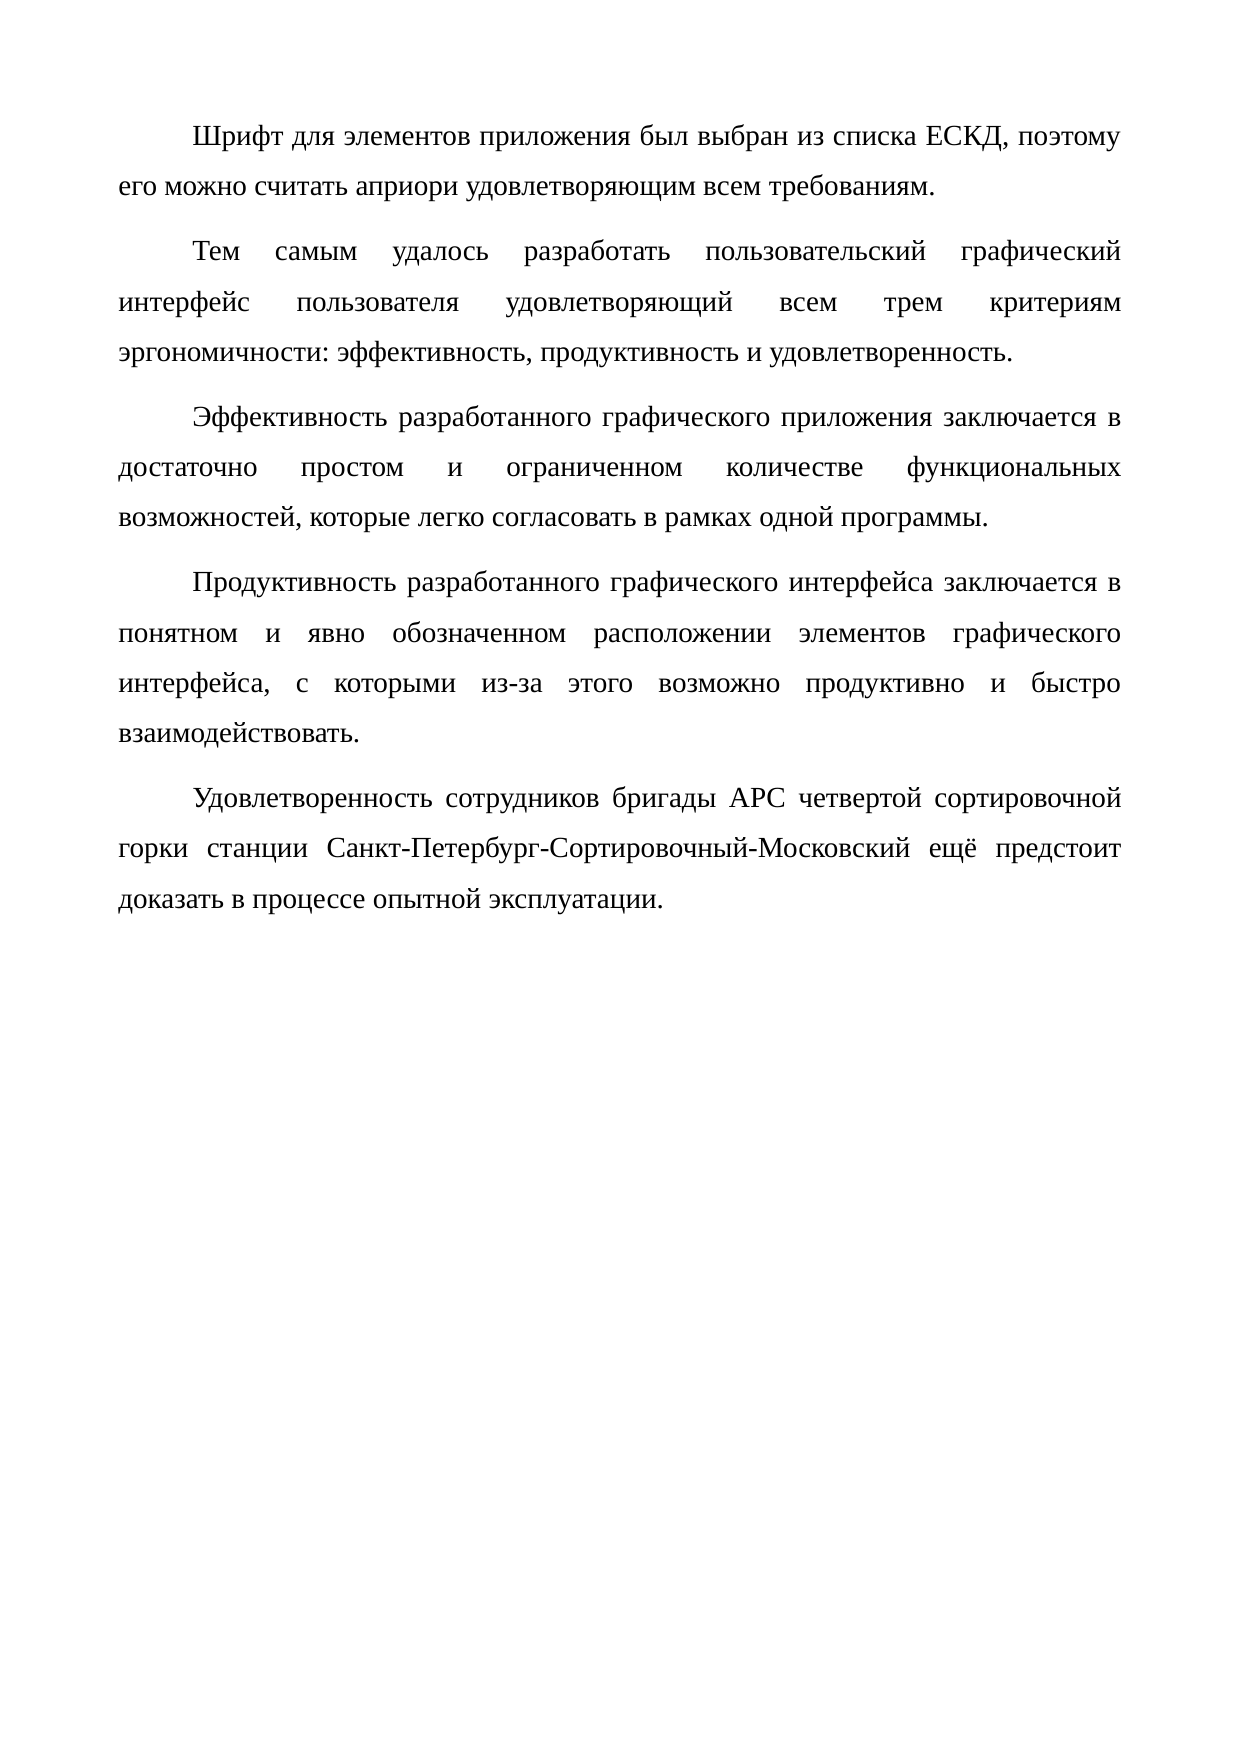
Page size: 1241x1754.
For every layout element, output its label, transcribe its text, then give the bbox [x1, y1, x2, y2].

text Удовлетворенность сотрудников бригады АРС четвертой сортировочной горки станции Санкт-Петербург-Сортировочный-Московский ещё предстоит доказать в процессе опытной эксплуатации. [118, 780, 1122, 914]
text Продуктивность разработанного графического интерфейса заключается в понятном и явно обозначенном расположении элементов графического интерфейса, с которыми из-за этого возможно продуктивно и быстро взаимодействовать. [118, 564, 1122, 749]
text Шрифт для элементов приложения был выбран из списка ЕСКД, поэтому его можно считать априори удовлетворяющим всем требованиям. [118, 118, 1122, 202]
text Тем самым удалось разработать пользовательский графический интерфейс пользователя удовлетворяющий всем трем критериям эргономичности: эффективность, продуктивность и удовлетворенность. [118, 233, 1122, 367]
text Эффективность разработанного графического приложения заключается в достаточно простом и ограниченном количестве функциональных возможностей, которые легко согласовать в рамках одной программы. [118, 399, 1122, 533]
